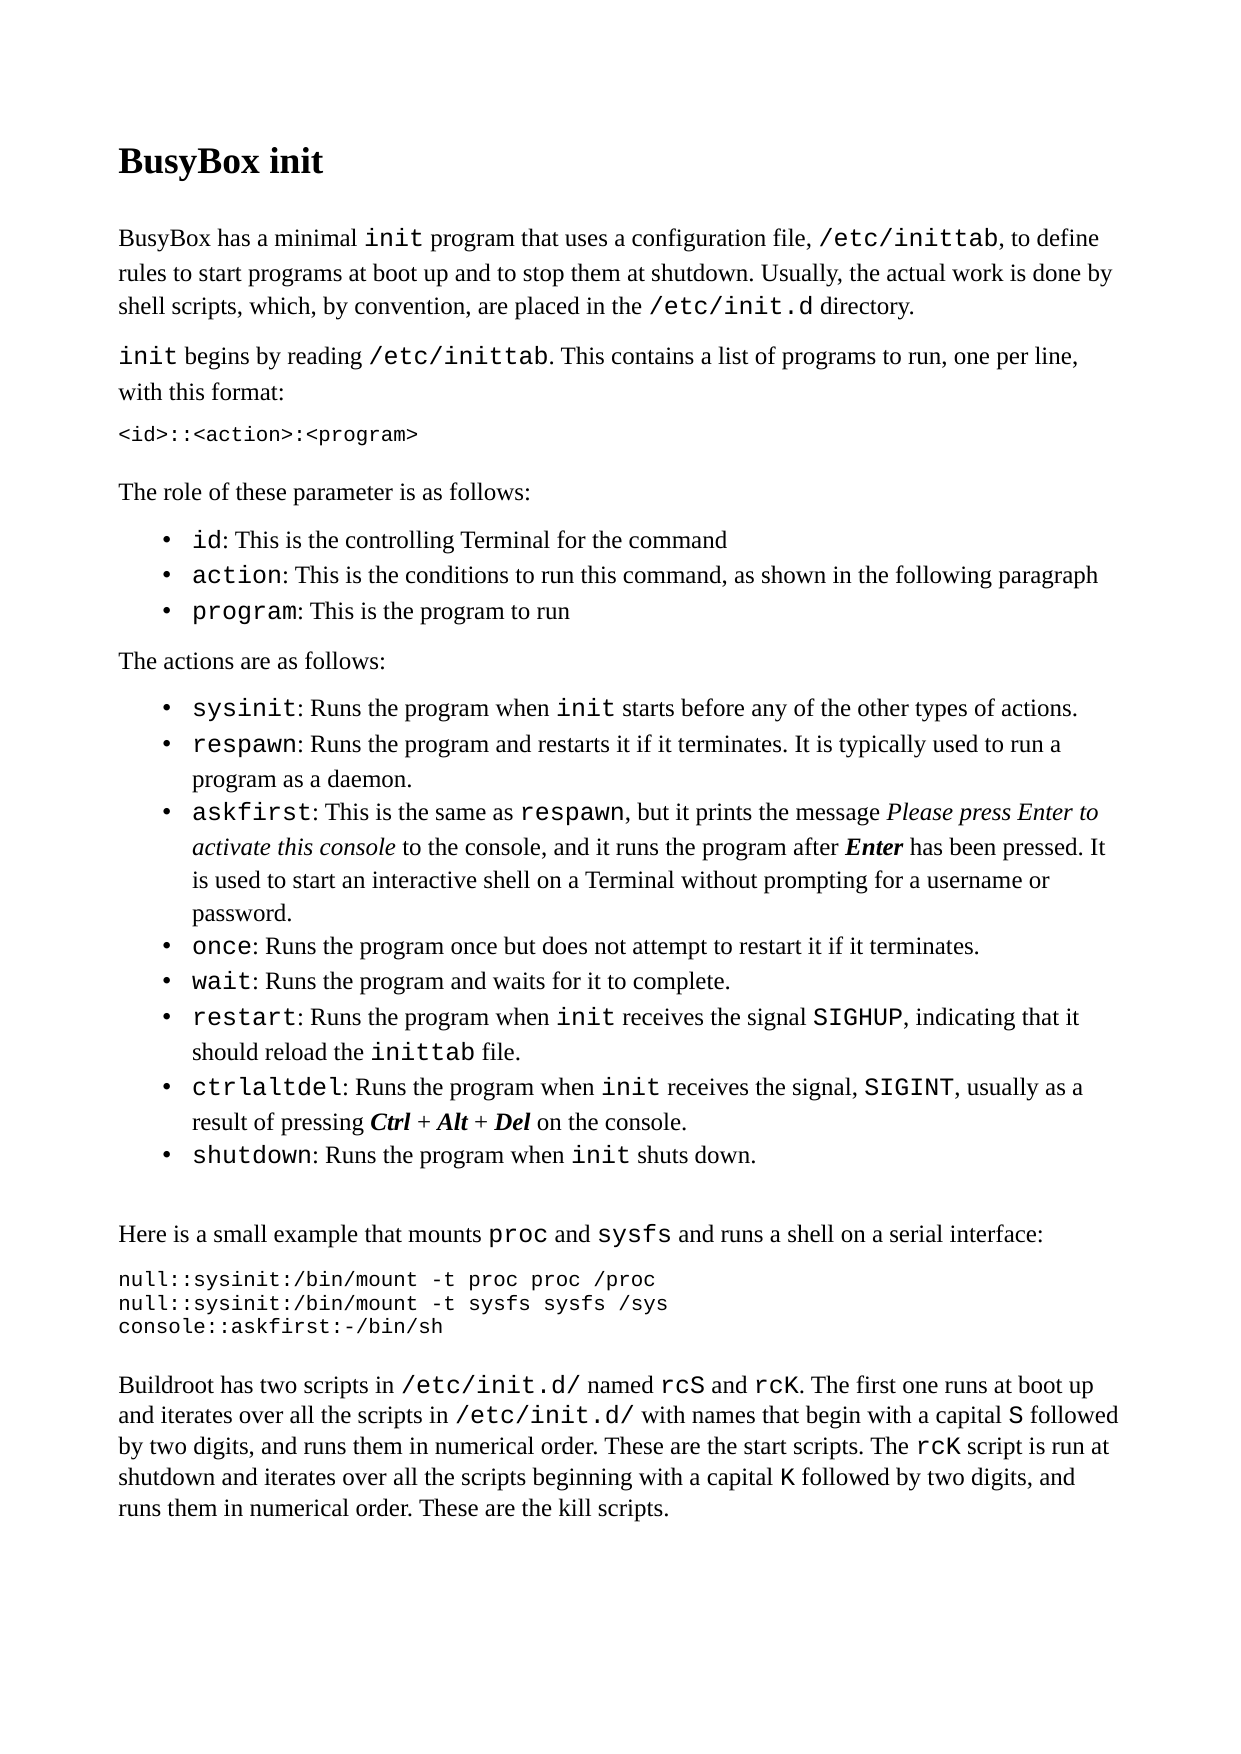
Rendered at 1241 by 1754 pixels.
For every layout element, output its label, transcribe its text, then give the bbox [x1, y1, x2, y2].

list shutdown: Runs the program when init shuts down. [162, 1141, 1122, 1171]
subtitle BusyBox init [118, 139, 1122, 182]
text <id>::<action>:<program> [118, 424, 1122, 448]
list action: This is the conditions to run this command, as shown in the following paragraph [162, 560, 1122, 591]
text BusyBox has a minimal init program that uses a configuration file, /etc/inittab, to define rules to start programs at boot up and to stop them at shutdown. Usually, the actual work is done by shell scripts, which, by convention, are placed in the /etc/init.d directory. [118, 223, 1122, 322]
text console::askfirst:-/bin/sh [118, 1317, 1122, 1340]
text init begins by reading /etc/inittab. This contains a list of programs to run, one per line, with this format: [118, 341, 1122, 405]
text Here is a small example that mounts proc and sysfs and runs a shell on a serial interface: [118, 1219, 1122, 1250]
text The actions are as follows: [118, 646, 1122, 674]
list wait: Runs the program and waits for it to complete. [162, 966, 1122, 997]
list program: This is the program to run [162, 596, 1122, 627]
list askfirst: This is the same as respawn, but it prints the message Please press Enter to activate this console to the console, and it runs the program after Enter has been pressed. It is used to start an interactive shell on a Terminal without prompting for a username or password. [162, 797, 1122, 927]
list restart: Runs the program when init receives the signal SIGHUP, indicating that it should reload the inittab file. [162, 1002, 1122, 1068]
text null::sysinit:/bin/mount -t proc proc /proc [118, 1269, 1122, 1293]
text Buildroot has two scripts in /etc/init.d/ named rcS and rcK. The first one runs at boot up and iterates over all the scripts in /etc/init.d/ with names that begin with a capital S followed by two digits, and runs them in numerical order. These are the start scripts. The rcK script is run at shutdown and iterates over all the scripts beginning with a capital K followed by two digits, and runs them in numerical order. These are the kill scripts. [118, 1370, 1122, 1522]
text The role of these parameter is as follows: [118, 477, 1122, 506]
list sysinit: Runs the program when init starts before any of the other types of actions. [162, 693, 1122, 724]
list id: This is the controlling Terminal for the command [162, 525, 1122, 556]
list respawn: Runs the program and restarts it if it terminates. It is typically used to run a program as a daemon. [162, 729, 1122, 793]
list once: Runs the program once but does not attempt to restart it if it terminates. [162, 931, 1122, 962]
text null::sysinit:/bin/mount -t sysfs sysfs /sys [118, 1293, 1122, 1317]
list ctrlaltdel: Runs the program when init receives the signal, SIGINT, usually as a result of pressing Ctrl + Alt + Del on the console. [162, 1072, 1122, 1136]
